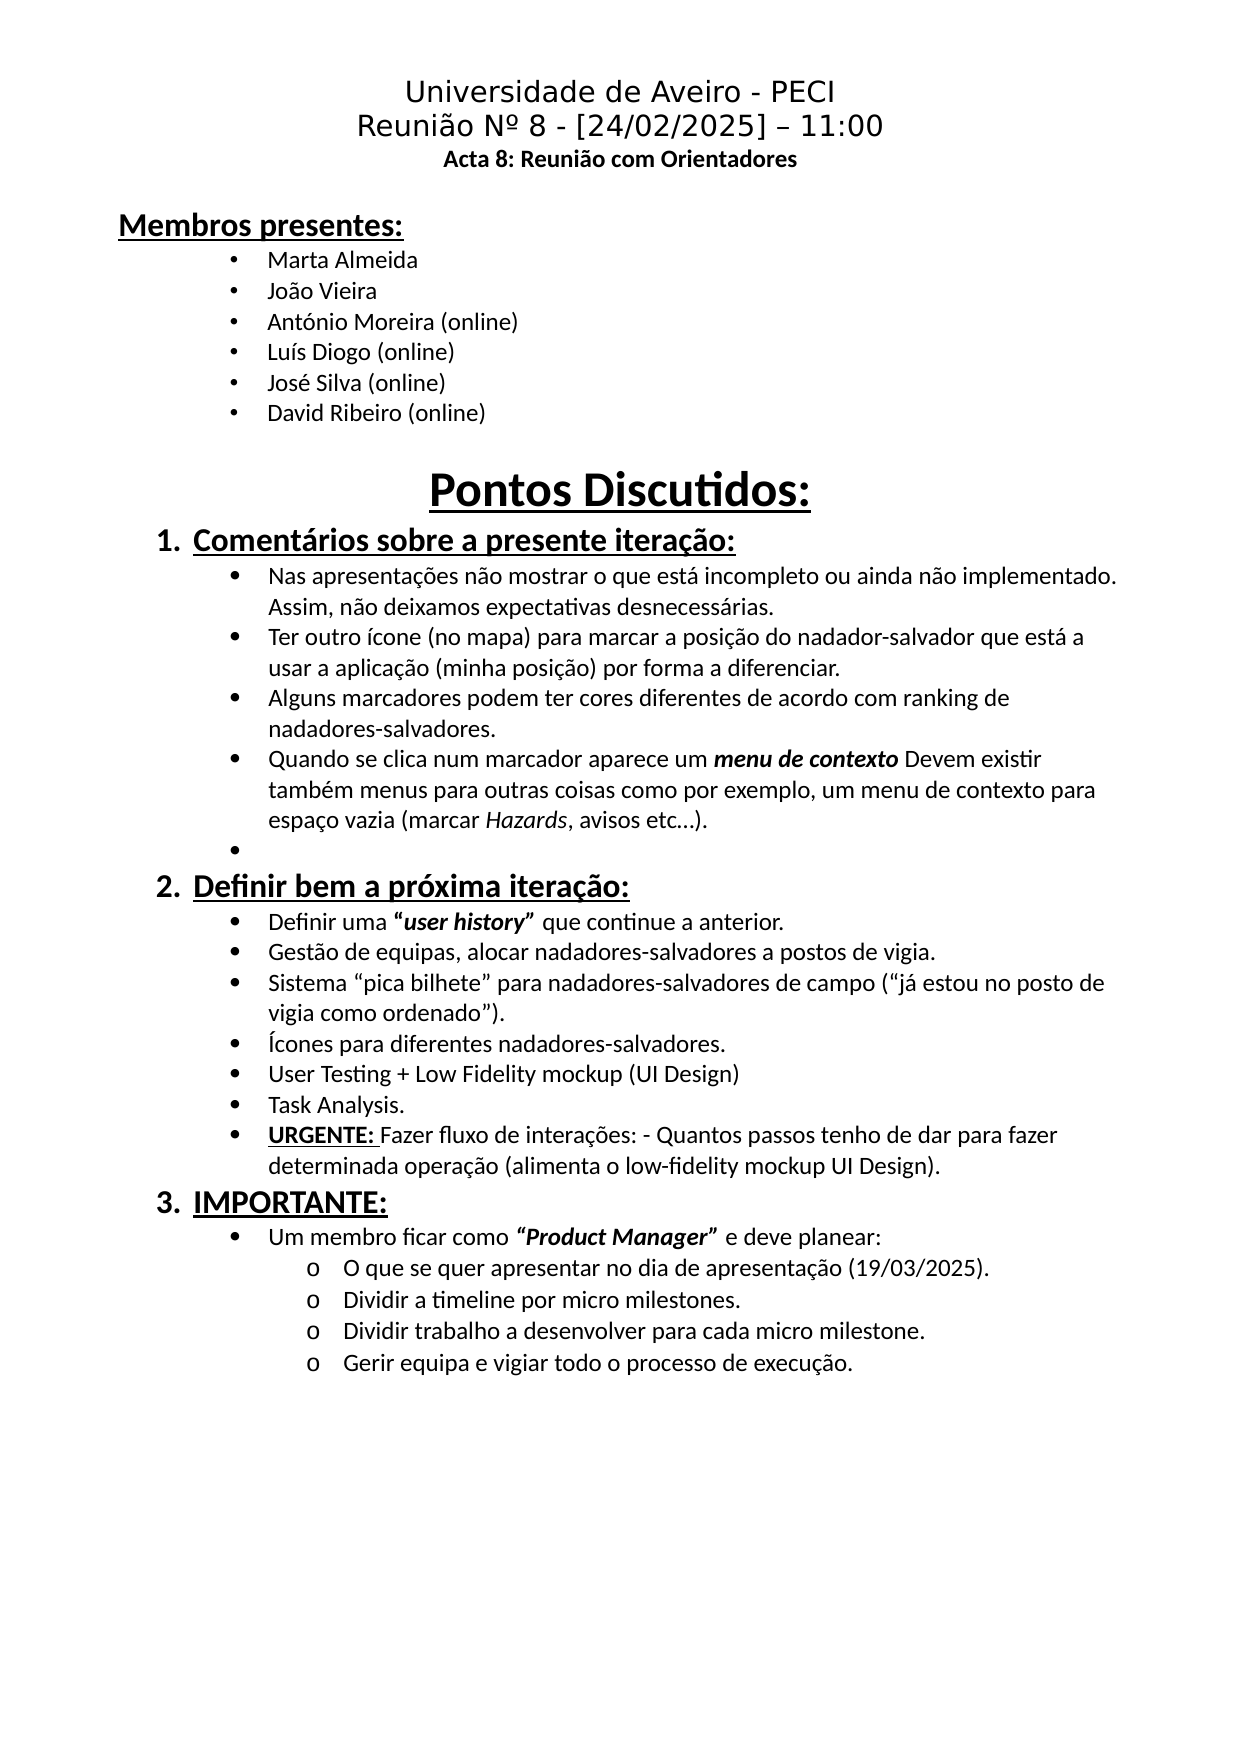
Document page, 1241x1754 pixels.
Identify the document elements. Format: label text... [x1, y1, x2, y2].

list URGENTE: Fazer fluxo de interações: - Quantos passos tenho de dar para fazer determinada operação (alimenta o low-fidelity mockup UI Design). [231, 1120, 1122, 1181]
list Ícones para diferentes nadadores-salvadores. [231, 1028, 1122, 1059]
list David Ribeiro (online) [229, 397, 1122, 428]
list Comentários sobre a presente iteração: [156, 519, 1122, 560]
list Definir uma “user history” que continue a anterior. [231, 906, 1122, 937]
list Quando se clica num marcador aparece um menu de contexto Devem existir também menus para outras coisas como por exemplo, um menu de contexto para espaço vazia (marcar Hazards, avisos etc…). [231, 743, 1122, 835]
list Definir bem a próxima iteração: [156, 865, 1122, 906]
list Nas apresentações não mostrar o que está incompleto ou ainda não implementado. Assim, não deixamos expectativas desnecessárias. [231, 560, 1122, 621]
list Um membro ficar como “Product Manager” e deve planear: [231, 1221, 1122, 1252]
list João Vieira [229, 275, 1122, 306]
list Gerir equipa e vigiar todo o processo de execução. [306, 1347, 1122, 1379]
list Task Analysis. [231, 1089, 1122, 1120]
list Gestão de equipas, alocar nadadores-salvadores a postos de vigia. [231, 937, 1122, 967]
list Marta Almeida [229, 245, 1122, 275]
list António Moreira (online) [229, 306, 1122, 336]
text Pontos Discutidos: [118, 458, 1122, 519]
list O que se quer apresentar no dia de apresentação (19/03/2025). [306, 1252, 1122, 1284]
list Dividir trabalho a desenvolver para cada micro milestone. [306, 1316, 1122, 1347]
list IMPORTANTE: [156, 1181, 1122, 1221]
list Alguns marcadores podem ter cores diferentes de acordo com ranking de nadadores-salvadores. [231, 682, 1122, 743]
list José Silva (online) [229, 367, 1122, 397]
text Acta 8: Reunião com Orientadores [118, 143, 1122, 173]
text Membros presentes: [118, 204, 1122, 245]
list Ter outro ícone (no mapa) para marcar a posição do nadador-salvador que está a usar a aplicação (minha posição) por forma a diferenciar. [231, 621, 1122, 682]
list Dividir a timeline por micro milestones. [306, 1284, 1122, 1316]
list Sistema “pica bilhete” para nadadores-salvadores de campo (“já estou no posto de vigia como ordenado”). [231, 967, 1122, 1028]
list Luís Diogo (online) [229, 336, 1122, 367]
list User Testing + Low Fidelity mockup (UI Design) [231, 1059, 1122, 1089]
